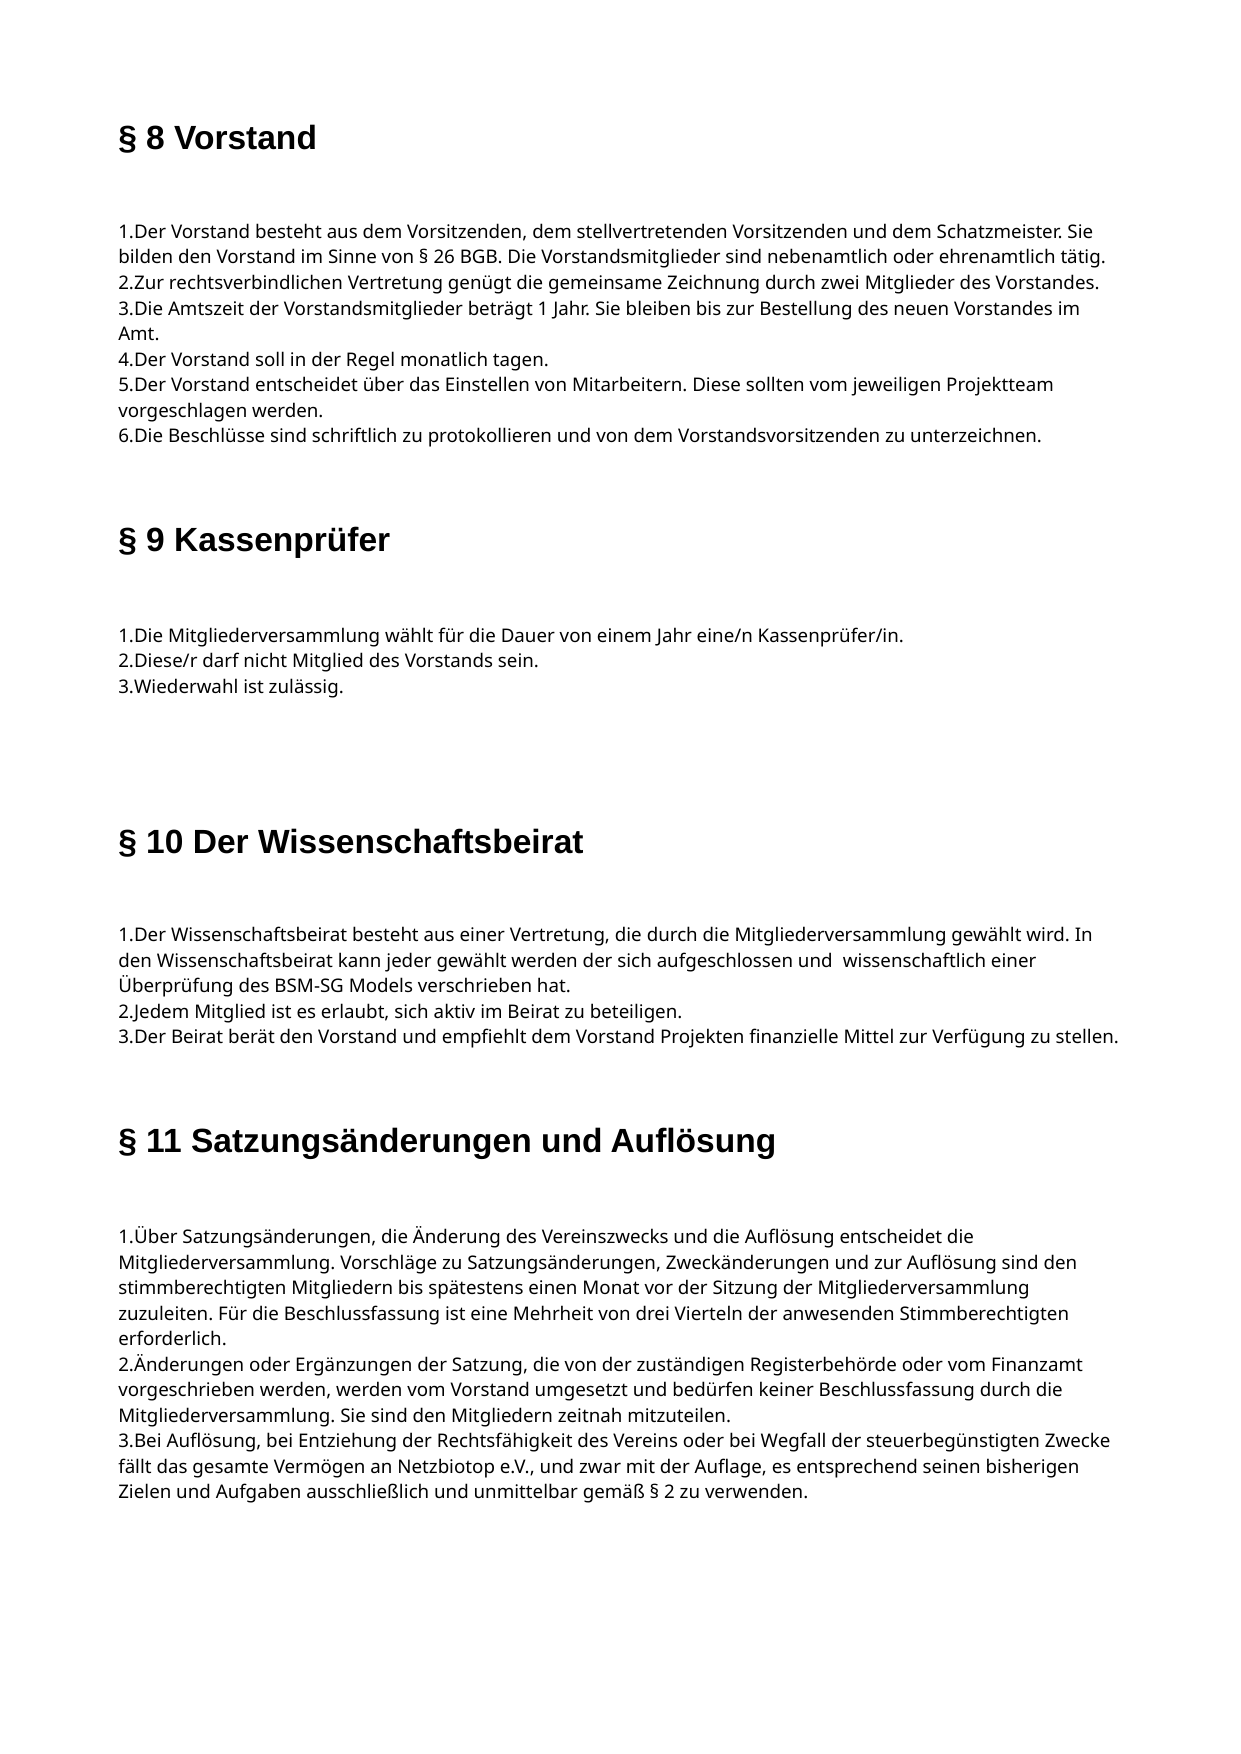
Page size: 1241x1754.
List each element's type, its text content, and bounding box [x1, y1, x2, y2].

subtitle § 8 Vorstand [118, 118, 1122, 157]
subtitle § 11 Satzungsänderungen und Auflösung [118, 1121, 1122, 1160]
list Der Beirat berät den Vorstand und empfiehlt dem Vorstand Projekten finanzielle Mittel zur Verfügung zu stellen. [118, 1024, 1122, 1049]
subtitle § 10 Der Wissenschaftsbeirat [118, 822, 1122, 860]
list Bei Auflösung, bei Entziehung der Rechtsfähigkeit des Vereins oder bei Wegfall der steuerbegünstigten Zwecke fällt das gesamte Vermögen an Netzbiotop e.V., und zwar mit der Auflage, es entsprechend seinen bisherigen Zielen und Aufgaben ausschließlich und unmittelbar gemäß § 2 zu verwenden. [118, 1428, 1122, 1504]
list Jedem Mitglied ist es erlaubt, sich aktiv im Beirat zu beteiligen. [118, 998, 1122, 1024]
list Der Vorstand soll in der Regel monatlich tagen. [118, 346, 1122, 371]
list Zur rechtsverbindlichen Vertretung genügt die gemeinsame Zeichnung durch zwei Mitglieder des Vorstandes. [118, 269, 1122, 295]
list Diese/r darf nicht Mitglied des Vorstands sein. [118, 648, 1122, 673]
list Änderungen oder Ergänzungen der Satzung, die von der zuständigen Registerbehörde oder vom Finanzamt vorgeschrieben werden, werden vom Vorstand umgesetzt und bedürfen keiner Beschlussfassung durch die Mitgliederversammlung. Sie sind den Mitgliedern zeitnah mitzuteilen. [118, 1351, 1122, 1428]
list Der Wissenschaftsbeirat besteht aus einer Vertretung, die durch die Mitgliederversammlung gewählt wird. In den Wissenschaftsbeirat kann jeder gewählt werden der sich aufgeschlossen und wissenschaftlich einer Überprüfung des BSM-SG Models verschrieben hat. [118, 922, 1122, 998]
list Die Amtszeit der Vorstandsmitglieder beträgt 1 Jahr. Sie bleiben bis zur Bestellung des neuen Vorstandes im Amt. [118, 295, 1122, 346]
list Die Beschlüsse sind schriftlich zu protokollieren und von dem Vorstandsvorsitzenden zu unterzeichnen. [118, 422, 1122, 448]
list Der Vorstand besteht aus dem Vorsitzenden, dem stellvertretenden Vorsitzenden und dem Schatzmeister. Sie bilden den Vorstand im Sinne von § 26 BGB. Die Vorstandsmitglieder sind nebenamtlich oder ehrenamtlich tätig. [118, 218, 1122, 269]
list Über Satzungsänderungen, die Änderung des Vereinszwecks und die Auflösung entscheidet die Mitgliederversammlung. Vorschläge zu Satzungsänderungen, Zweckänderungen und zur Auflösung sind den stimmberechtigten Mitgliedern bis spätestens einen Monat vor der Sitzung der Mitgliederversammlung zuzuleiten. Für die Beschlussfassung ist eine Mehrheit von drei Vierteln der anwesenden Stimmberechtigten erforderlich. [118, 1223, 1122, 1351]
list Der Vorstand entscheidet über das Einstellen von Mitarbeitern. Diese sollten vom jeweiligen Projektteam vorgeschlagen werden. [118, 371, 1122, 422]
list Wiederwahl ist zulässig. [118, 673, 1122, 699]
subtitle § 9 Kassenprüfer [118, 520, 1122, 558]
list Die Mitgliederversammlung wählt für die Dauer von einem Jahr eine/n Kassenprüfer/in. [118, 622, 1122, 648]
